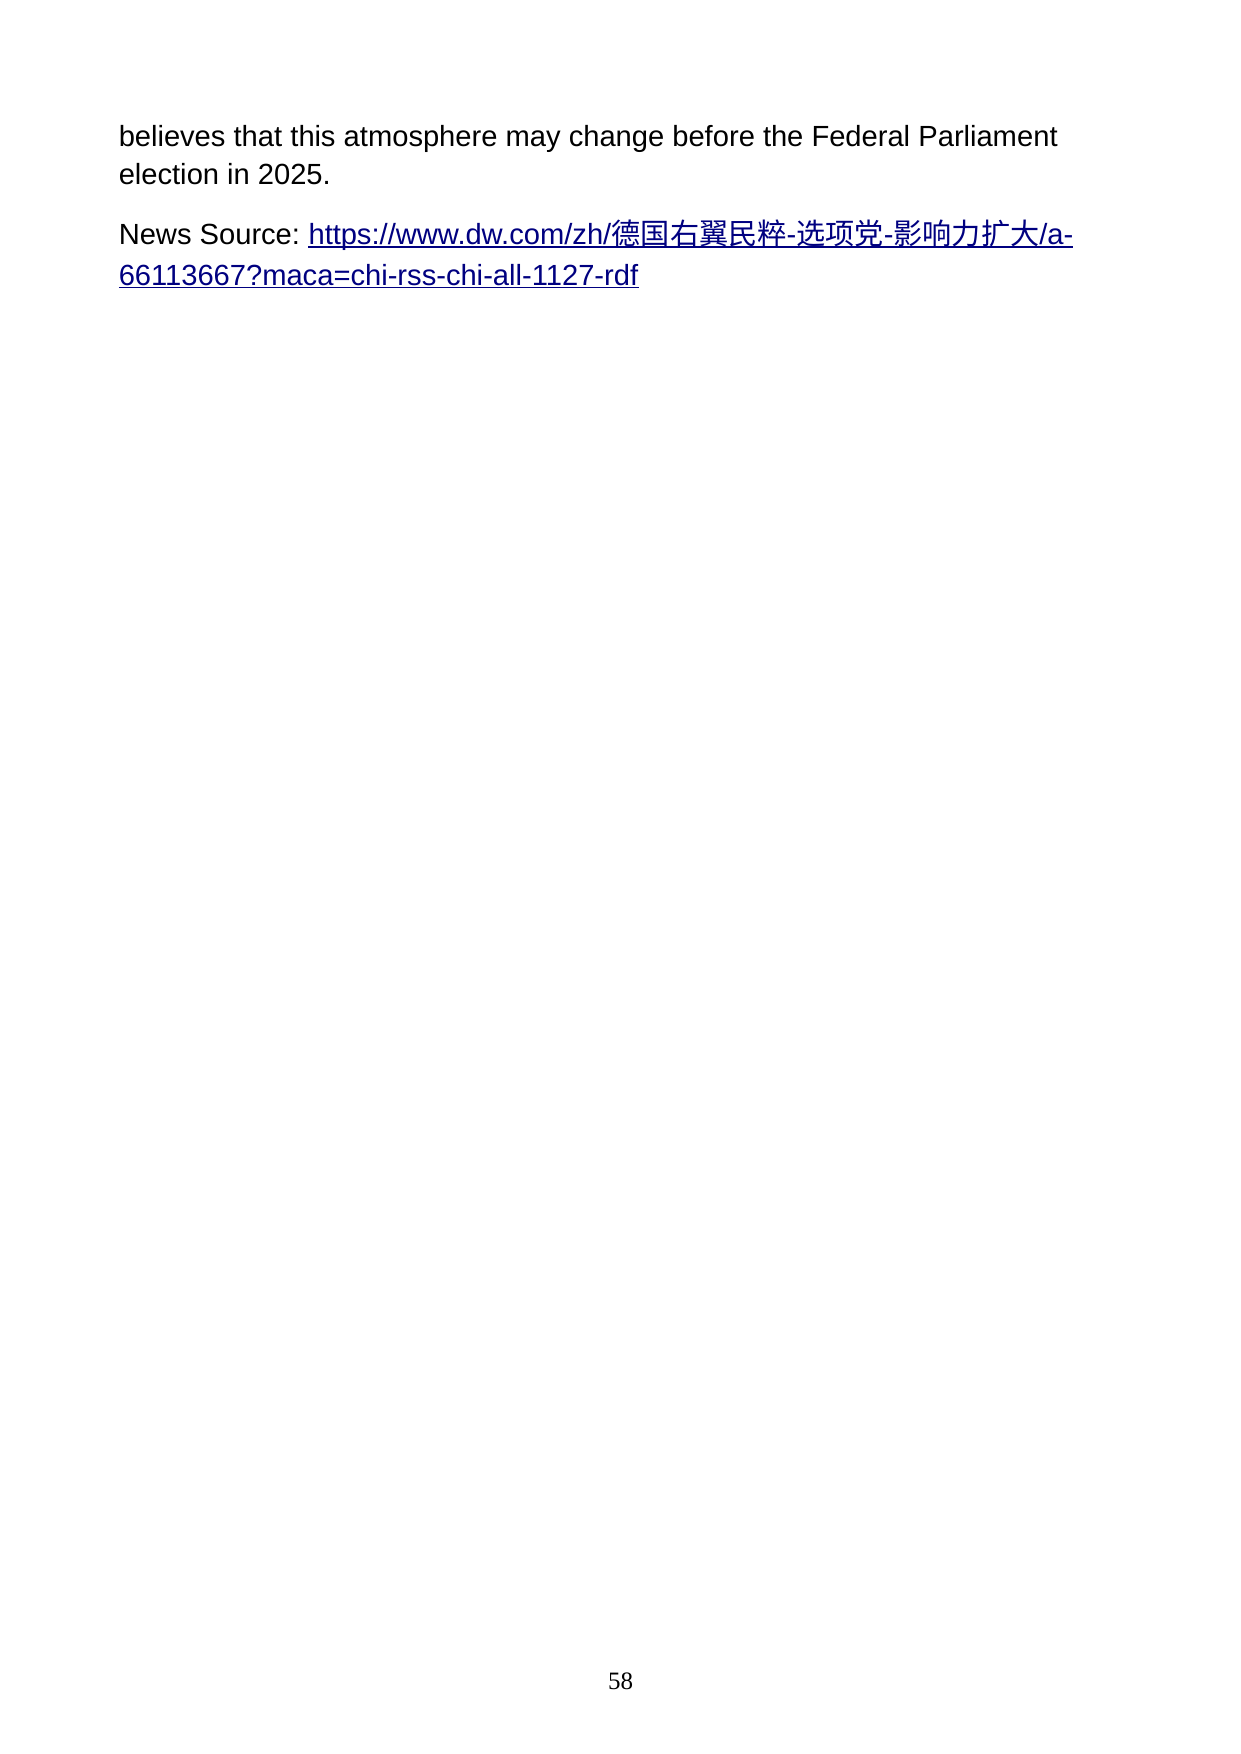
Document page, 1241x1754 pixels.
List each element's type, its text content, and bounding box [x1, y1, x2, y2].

text News Source: https://www.dw.com/zh/德国右翼民粹-选项党-影响力扩大/a-66113667?maca=chi-rss-chi-all-1127-rdf [118, 210, 1122, 291]
text believes that this atmosphere may change before the Federal Parliament election in 2025. [118, 118, 1122, 191]
